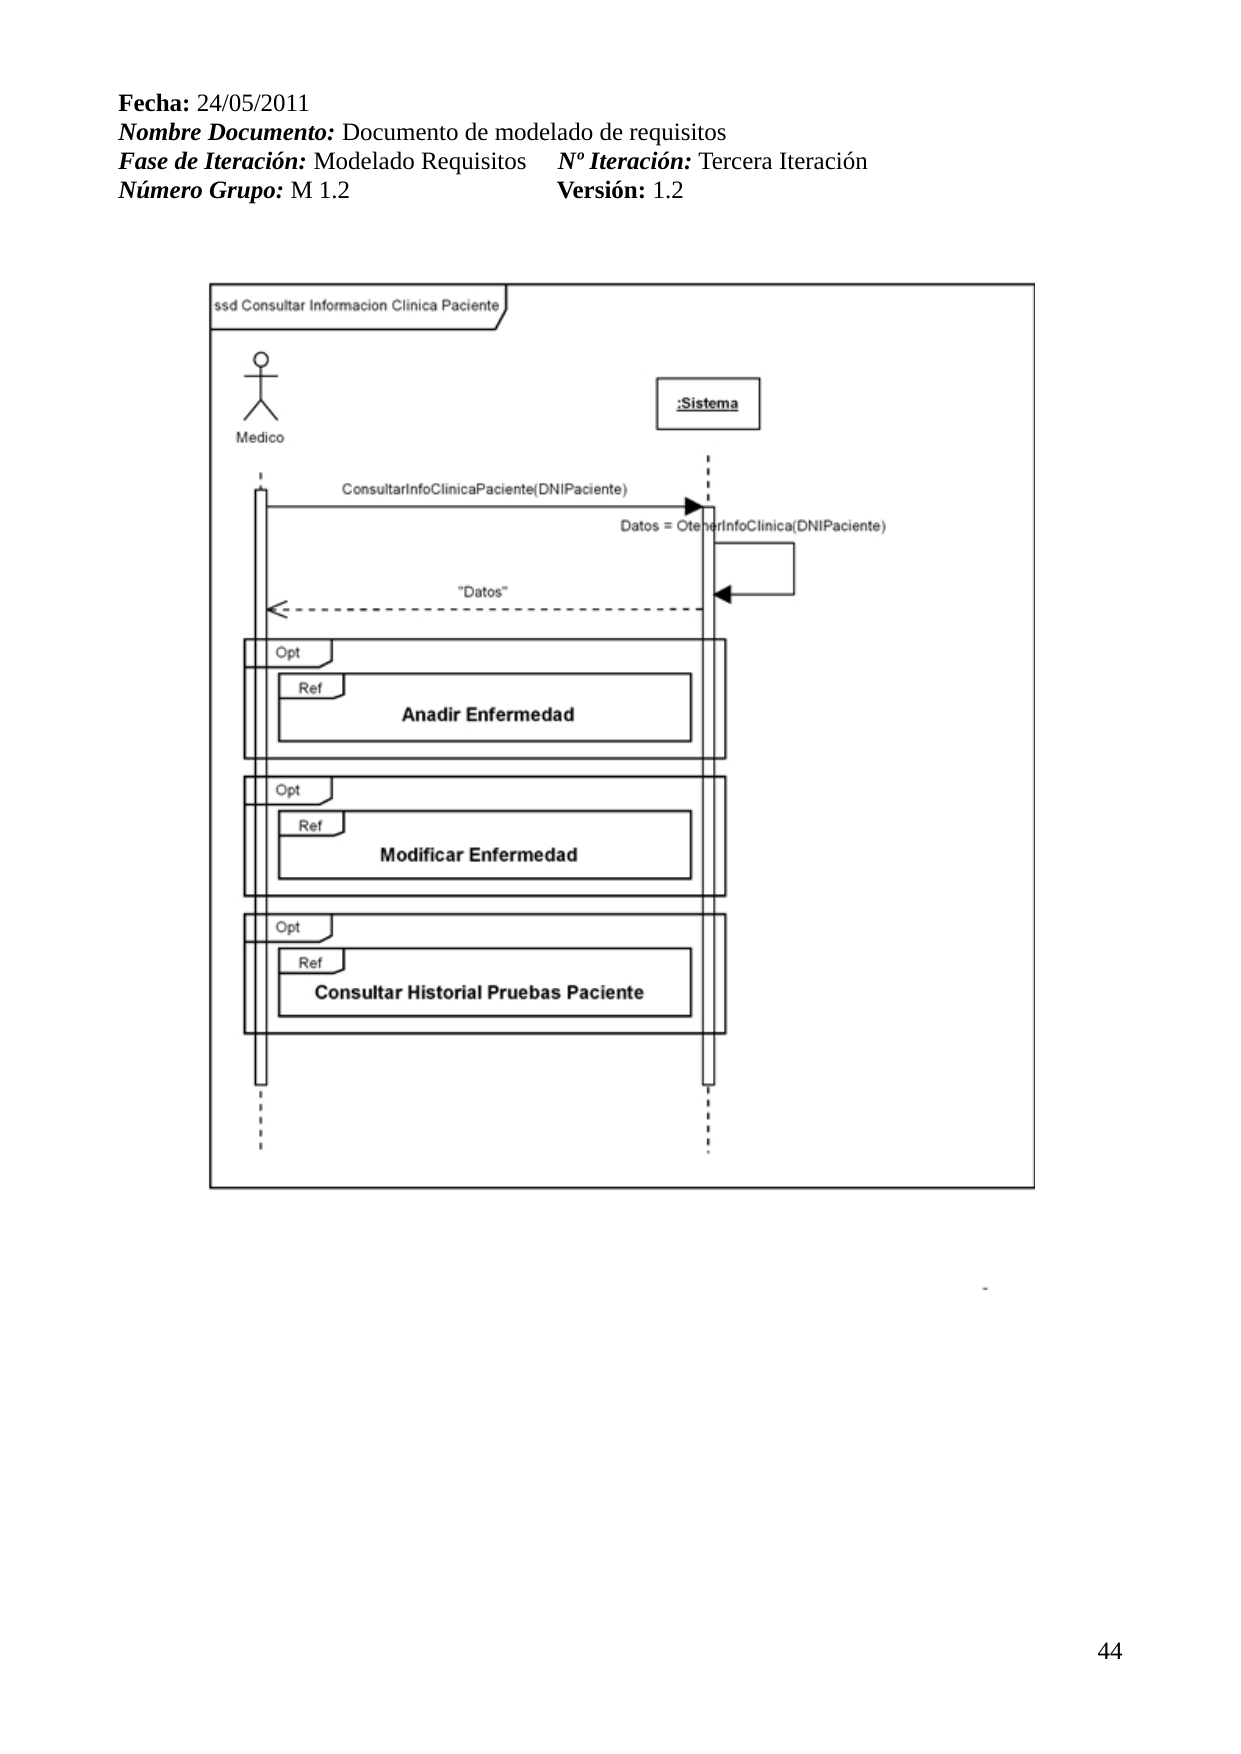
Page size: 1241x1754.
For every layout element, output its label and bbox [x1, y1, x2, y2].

picture [208, 282, 1035, 1298]
